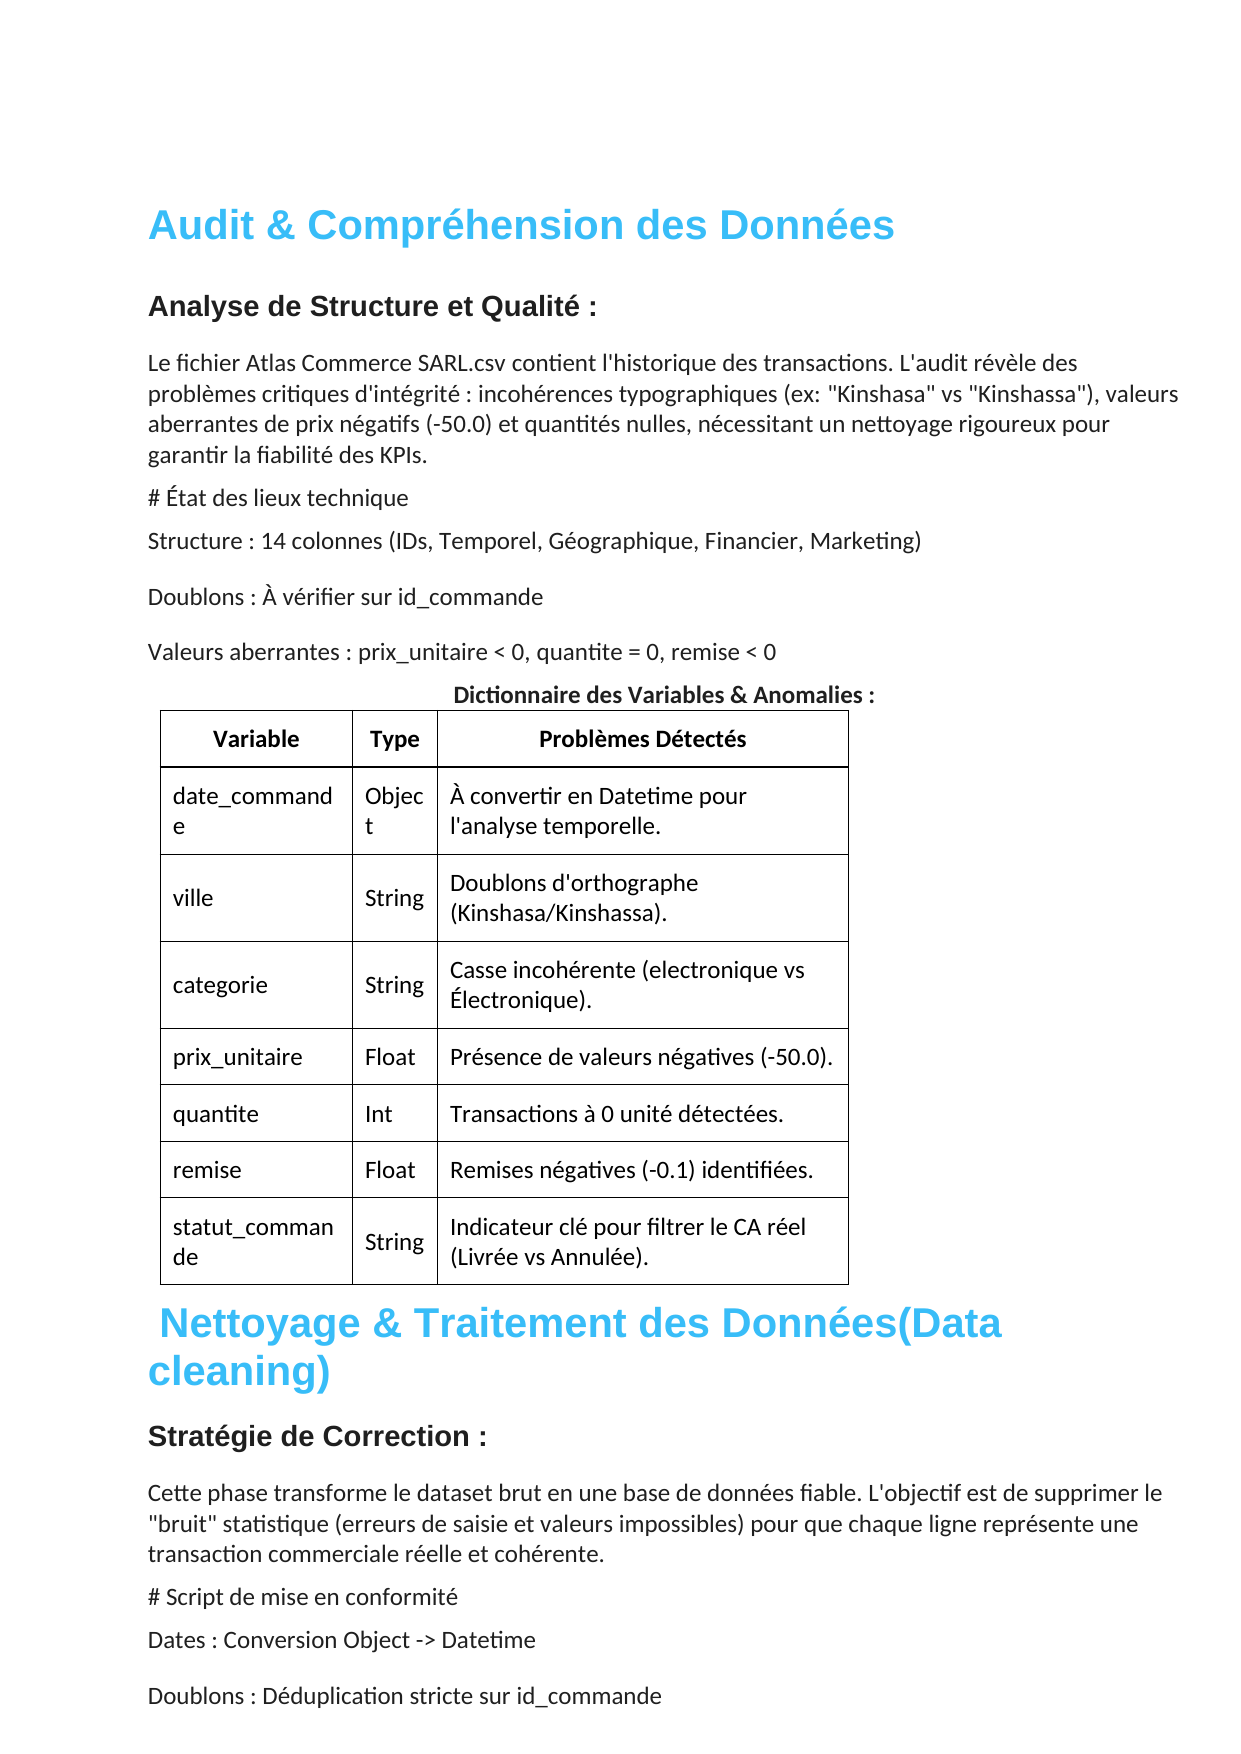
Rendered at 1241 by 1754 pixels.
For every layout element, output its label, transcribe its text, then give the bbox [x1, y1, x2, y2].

text Cette phase transforme le dataset brut en une base de données fiable. L'objectif est de supprimer le "bruit" statistique (erreurs de saisie et valeurs impossibles) pour que chaque ligne représente une transaction commerciale réelle et cohérente. [148, 1477, 1181, 1569]
table_cell categorie [161, 942, 352, 1028]
table_cell statut_commande [161, 1198, 352, 1284]
table_cell quantite [161, 1085, 352, 1141]
text # Script de mise en conformité [148, 1581, 1181, 1612]
text Dictionnaire des Variables & Anomalies : [148, 679, 1181, 710]
text Analyse de Structure et Qualité : [148, 289, 1181, 323]
text Stratégie de Correction : [148, 1419, 1181, 1452]
table_cell String [353, 942, 437, 1028]
table_cell Object [353, 768, 437, 853]
text Audit & Compréhension des Données [148, 201, 1181, 248]
table_header Variable [161, 711, 352, 766]
table_cell date_commande [161, 768, 352, 853]
table_cell À convertir en Datetime pour l'analyse temporelle. [438, 768, 848, 853]
table_cell Float [353, 1029, 437, 1084]
table_cell Présence de valeurs négatives (-50.0). [438, 1029, 848, 1084]
table_cell Transactions à 0 unité détectées. [438, 1085, 848, 1141]
text Nettoyage & Traitement des Données(Data cleaning) [148, 1298, 1181, 1394]
text Dates : Conversion Object -> Datetime [148, 1624, 1181, 1655]
text Doublons : Déduplication stricte sur id_commande [148, 1680, 1181, 1710]
table_cell String [353, 855, 437, 941]
table_cell Doublons d'orthographe (Kinshasa/Kinshassa). [438, 855, 848, 941]
table_header Problèmes Détectés [438, 711, 848, 766]
table_cell Indicateur clé pour filtrer le CA réel (Livrée vs Annulée). [438, 1198, 848, 1284]
text Le fichier Atlas Commerce SARL.csv contient l'historique des transactions. L'audit révèle des problèmes critiques d'intégrité : incohérences typographiques (ex: "Kinshasa" vs "Kinshassa"), valeurs aberrantes de prix négatifs (-50.0) et quantités nulles, nécessitant un nettoyage rigoureux pour garantir la fiabilité des KPIs. [148, 348, 1181, 470]
table_cell String [353, 1198, 437, 1284]
table_cell Int [353, 1085, 437, 1141]
text Doublons : À vérifier sur id_commande [148, 581, 1181, 611]
text Structure : 14 colonnes (IDs, Temporel, Géographique, Financier, Marketing) [148, 525, 1181, 556]
table_header Type [353, 711, 437, 766]
table_cell ville [161, 855, 352, 941]
table_cell Casse incohérente (electronique vs Électronique). [438, 942, 848, 1028]
text # État des lieux technique [148, 482, 1181, 513]
table_cell remise [161, 1142, 352, 1197]
table_cell prix_unitaire [161, 1029, 352, 1084]
table_cell Float [353, 1142, 437, 1197]
text Valeurs aberrantes : prix_unitaire < 0, quantite = 0, remise < 0 [148, 636, 1181, 667]
table_cell Remises négatives (-0.1) identifiées. [438, 1142, 848, 1197]
